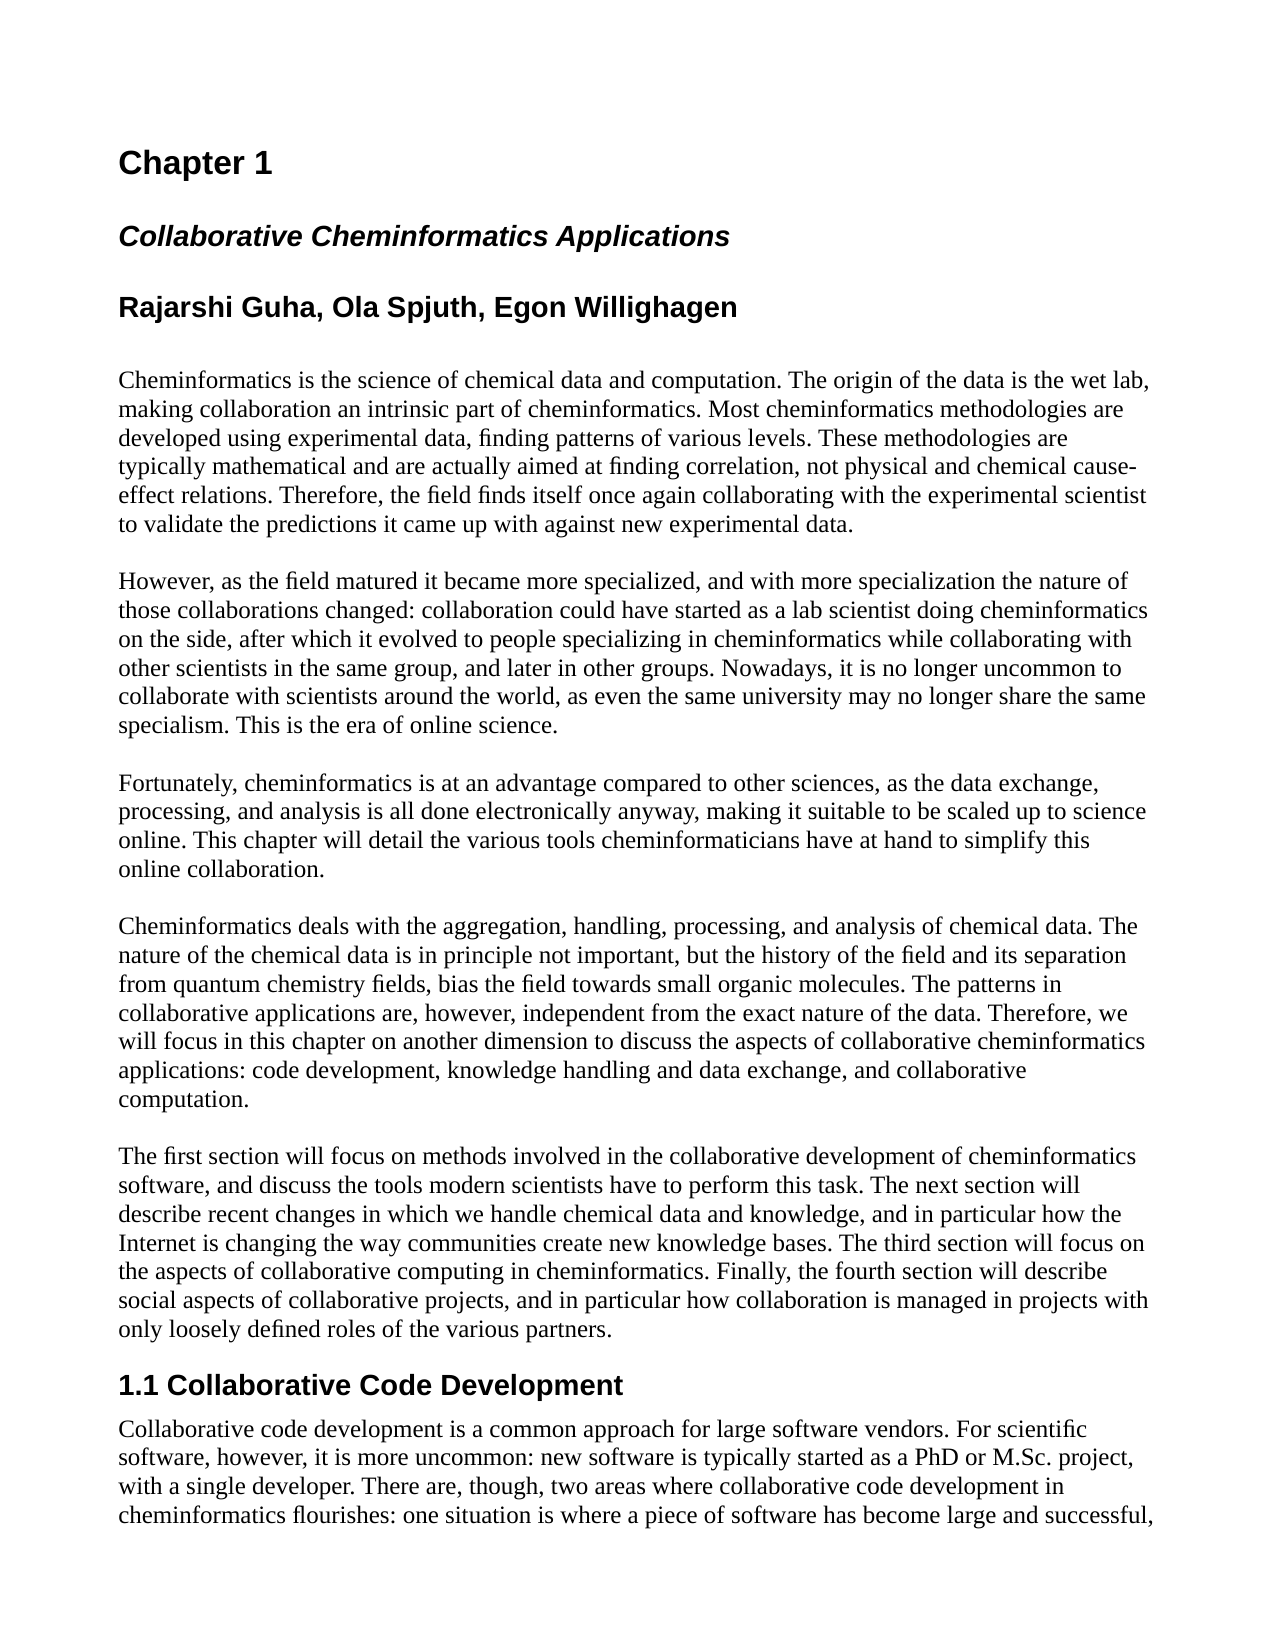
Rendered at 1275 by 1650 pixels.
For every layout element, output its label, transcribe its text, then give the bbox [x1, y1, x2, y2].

text However, as the ﬁeld matured it became more specialized, and with more specialization the nature of those collaborations changed: collaboration could have started as a lab scientist doing cheminformatics on the side, after which it evolved to people specializing in cheminformatics while collaborating with other scientists in the same group, and later in other groups. Nowadays, it is no longer uncommon to collaborate with scientists around the world, as even the same university may no longer share the same specialism. This is the era of online science. [118, 566, 1157, 739]
text The ﬁrst section will focus on methods involved in the collaborative development of cheminformatics software, and discuss the tools modern scientists have to perform this task. The next section will describe recent changes in which we handle chemical data and knowledge, and in particular how the Internet is changing the way communities create new knowledge bases. The third section will focus on the aspects of collaborative computing in cheminformatics. Finally, the fourth section will describe social aspects of collaborative projects, and in particular how collaboration is managed in projects with only loosely deﬁned roles of the various partners. [118, 1141, 1157, 1343]
text Cheminformatics is the science of chemical data and computation. The origin of the data is the wet lab, making collaboration an intrinsic part of cheminformatics. Most cheminformatics methodologies are developed using experimental data, ﬁnding patterns of various levels. These methodologies are typically mathematical and are actually aimed at ﬁnding correlation, not physical and chemical cause-effect relations. Therefore, the ﬁeld ﬁnds itself once again collaborating with the experimental scientist to validate the predictions it came up with against new experimental data. [118, 365, 1157, 538]
text Fortunately, cheminformatics is at an advantage compared to other sciences, as the data exchange, processing, and analysis is all done electronically anyway, making it suitable to be scaled up to science online. This chapter will detail the various tools cheminformaticians have at hand to simplify this online collaboration. [118, 768, 1157, 883]
text Collaborative code development is a common approach for large software vendors. For scientiﬁc software, however, it is more uncommon: new software is typically started as a PhD or M.Sc. project, with a single developer. There are, though, two areas where collaborative code development in cheminformatics ﬂourishes: one situation is where a piece of software has become large and successful, [118, 1414, 1157, 1529]
text Cheminformatics deals with the aggregation, handling, processing, and analysis of chemical data. The nature of the chemical data is in principle not important, but the history of the ﬁeld and its separation from quantum chemistry ﬁelds, bias the ﬁeld towards small organic molecules. The patterns in collaborative applications are, however, independent from the exact nature of the data. Therefore, we will focus in this chapter on another dimension to discuss the aspects of collaborative cheminformatics applications: code development, knowledge handling and data exchange, and collaborative computation. [118, 911, 1157, 1113]
subtitle Collaborative Cheminformatics Applications [118, 219, 1157, 253]
subtitle 1.1 Collaborative Code Development [118, 1368, 1157, 1401]
subtitle Rajarshi Guha, Ola Spjuth, Egon Willighagen [118, 290, 1157, 324]
subtitle Chapter 1 [118, 143, 1157, 182]
